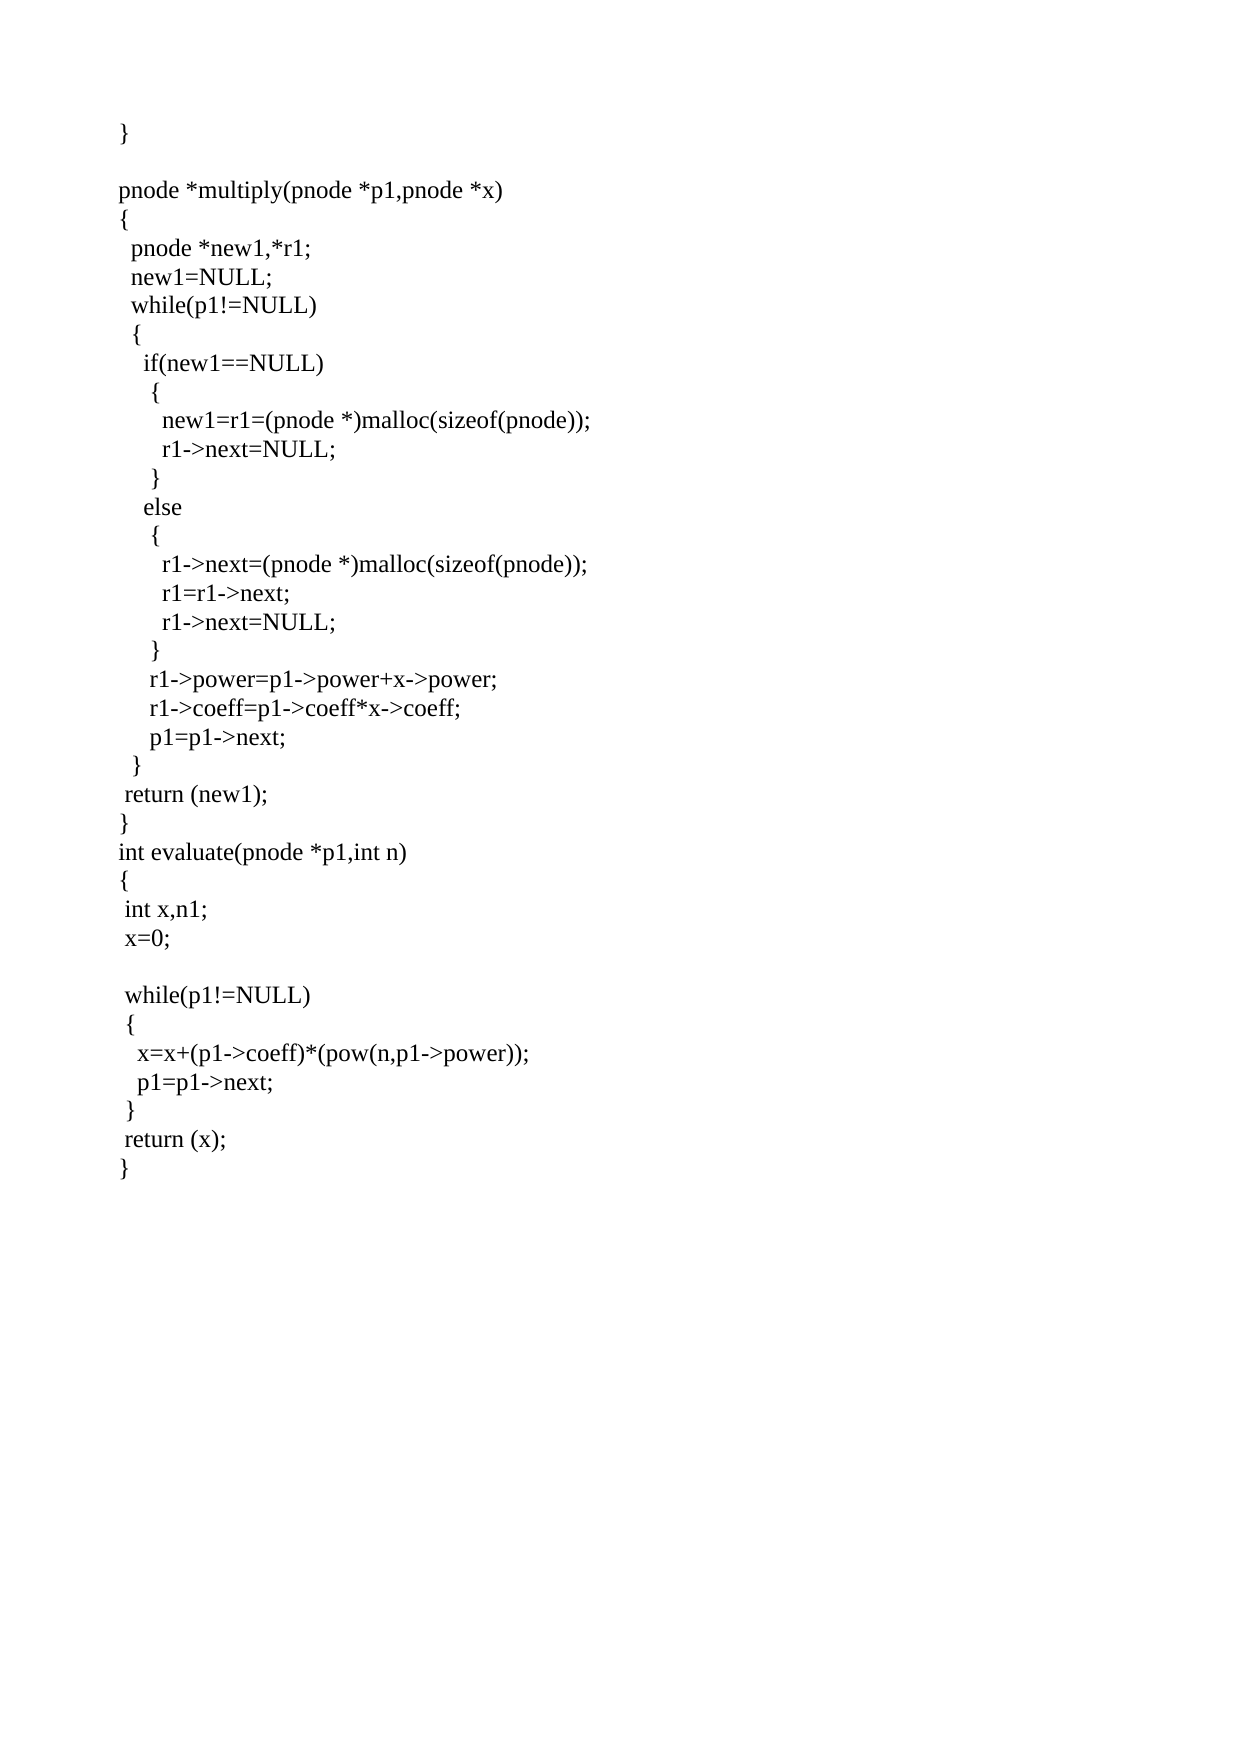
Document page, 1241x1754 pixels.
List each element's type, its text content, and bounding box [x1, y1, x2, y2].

text pnode *new1,*r1; [118, 233, 1122, 262]
text new1=r1=(pnode *)malloc(sizeof(pnode)); [118, 406, 1122, 434]
text } [118, 463, 1122, 492]
text x=0; [118, 923, 1122, 952]
text r1->next=(pnode *)malloc(sizeof(pnode)); [118, 549, 1122, 578]
text } [118, 118, 1122, 147]
text p1=p1->next; [118, 1067, 1122, 1096]
text { [118, 377, 1122, 406]
text r1->next=NULL; [118, 607, 1122, 636]
text } [118, 636, 1122, 664]
text int x,n1; [118, 894, 1122, 923]
text if(new1==NULL) [118, 348, 1122, 377]
text else [118, 492, 1122, 521]
text while(p1!=NULL) [118, 981, 1122, 1009]
text { [118, 521, 1122, 549]
text return (x); [118, 1124, 1122, 1153]
text } [118, 751, 1122, 779]
text r1=r1->next; [118, 578, 1122, 607]
text r1->power=p1->power+x->power; [118, 664, 1122, 693]
text } [118, 1153, 1122, 1182]
text while(p1!=NULL) [118, 291, 1122, 319]
text pnode *multiply(pnode *p1,pnode *x) [118, 176, 1122, 204]
text { [118, 319, 1122, 348]
text { [118, 866, 1122, 894]
text return (new1); [118, 779, 1122, 808]
text } [118, 808, 1122, 837]
text p1=p1->next; [118, 722, 1122, 751]
text int evaluate(pnode *p1,int n) [118, 837, 1122, 866]
text x=x+(p1->coeff)*(pow(n,p1->power)); [118, 1038, 1122, 1067]
text } [118, 1096, 1122, 1124]
text { [118, 1009, 1122, 1038]
text { [118, 204, 1122, 233]
text new1=NULL; [118, 262, 1122, 291]
text r1->next=NULL; [118, 434, 1122, 463]
text r1->coeff=p1->coeff*x->coeff; [118, 693, 1122, 722]
